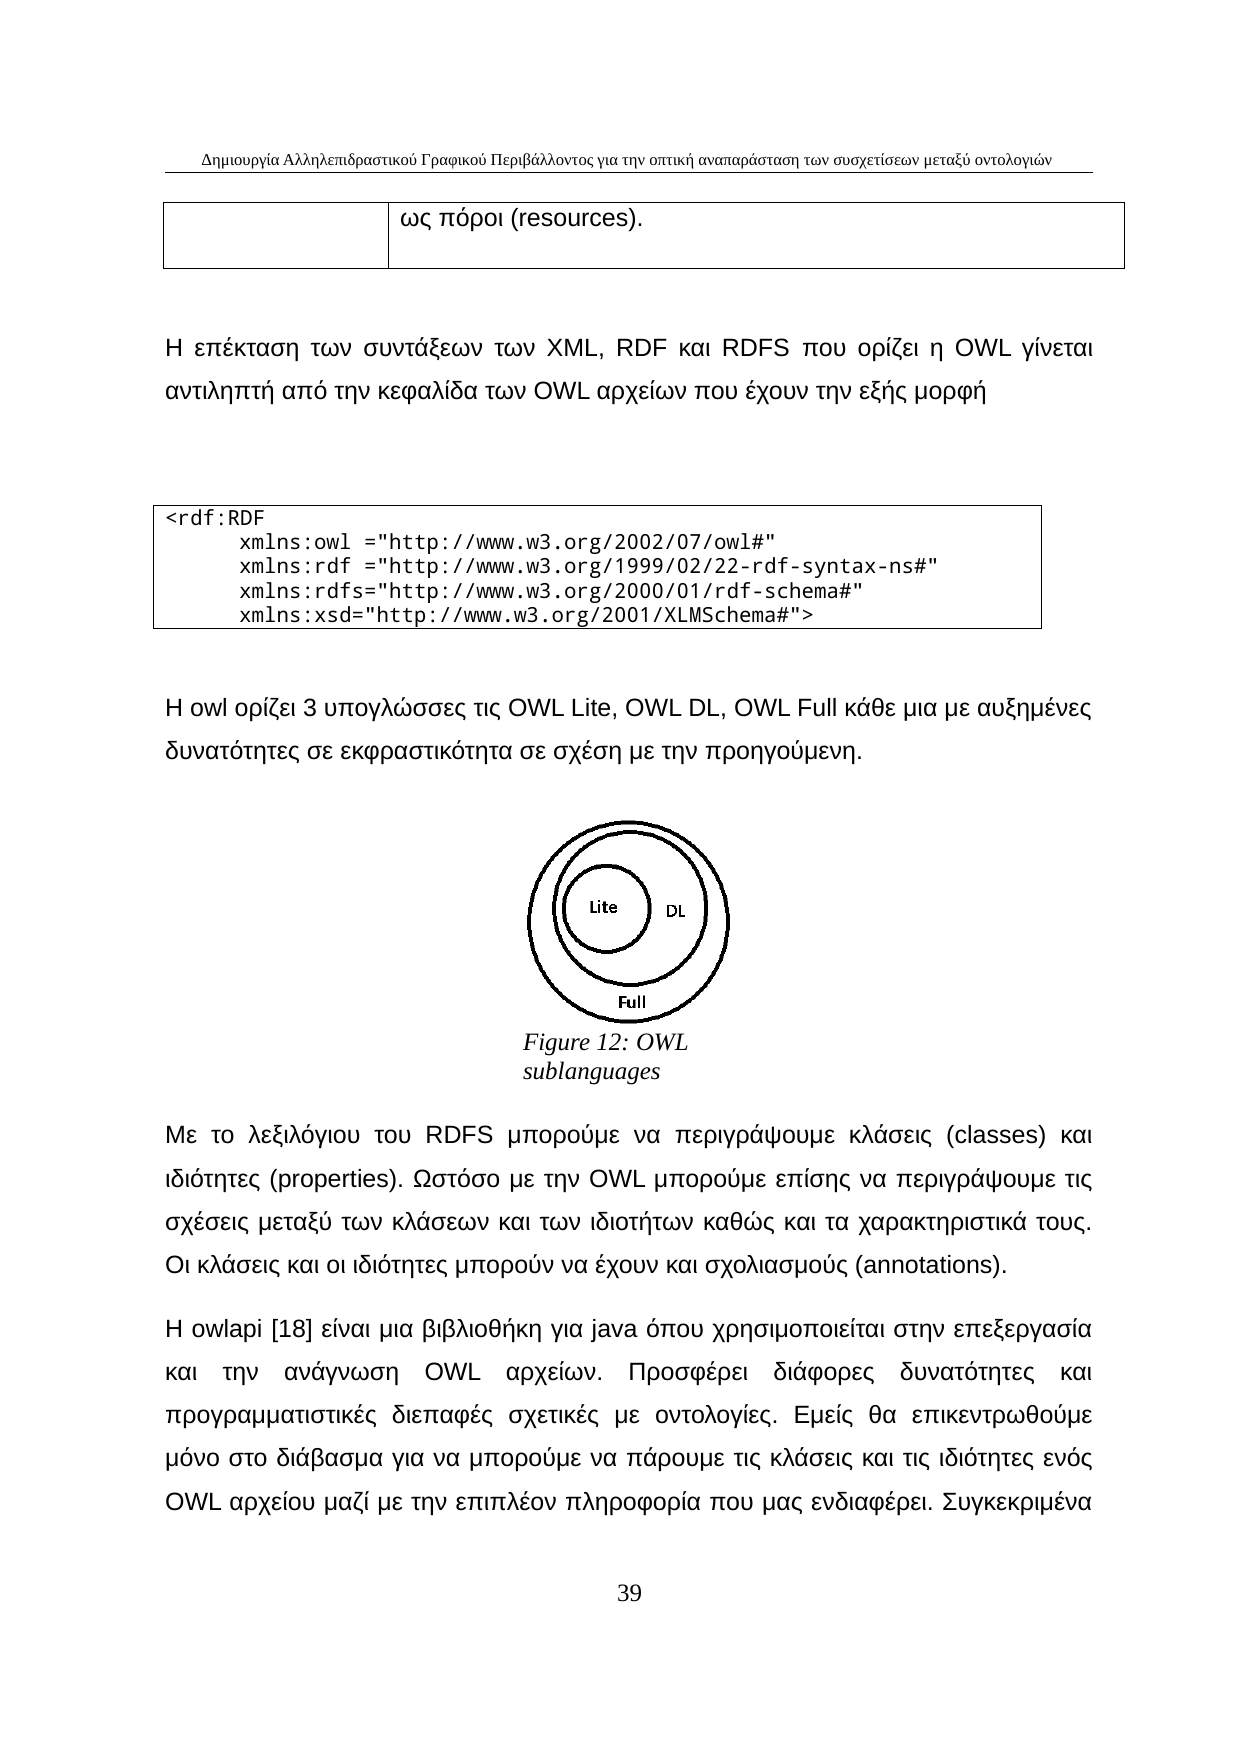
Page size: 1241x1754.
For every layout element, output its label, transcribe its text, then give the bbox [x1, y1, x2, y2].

table_header <rdf:RDF xmlns:owl ="http://www.w3.org/2002/07/owl#" xmlns:rdf ="http://www.w3.org/1999/02/22-rdf-syntax-ns#" xmlns:rdfs="http://www.w3.org/2000/01/rdf-schema#" xmlns:xsd="http://www.w3.org/2001/XLMSchema#"> [154, 506, 1041, 627]
table_cell [164, 203, 388, 267]
text Figure 12: OWL sublanguages [523, 1028, 736, 1085]
text Η owl ορίζει 3 υπογλώσσες τις OWL Lite, OWL DL, OWL Full κάθε μια με αυξημένες δυνατότητες σε εκφραστικότητα σε σχέση με την προηγούμενη. [165, 693, 1093, 764]
text Με το λεξιλόγιου του RDFS μπορούμε να περιγράψουμε κλάσεις (classes) και ιδιότητες (properties). Ωστόσο με την OWL μπορούμε επίσης να περιγράψουμε τις σχέσεις μεταξύ των κλάσεων και των ιδιοτήτων καθώς και τα χαρακτηριστικά τους. Οι κλάσεις και οι ιδιότητες μπορούν να έχουν και σχολιασμούς (annotations). [165, 1120, 1093, 1278]
picture [522, 812, 736, 1028]
table_cell ως πόροι (resources). [389, 203, 1124, 267]
text Η επέκταση των συντάξεων των XML, RDF και RDFS που ορίζει η OWL γίνεται αντιληπτή από την κεφαλίδα των OWL αρχείων που έχουν την εξής μορφή [165, 333, 1093, 405]
text Η owlapi [18] είναι μια βιβλιοθήκη για java όπου χρησιμοποιείται στην επεξεργασία και την ανάγνωση OWL αρχείων. Προσφέρει διάφορες δυνατότητες και προγραμματιστικές διεπαφές σχετικές με οντολογίες. Εμείς θα επικεντρωθούμε μόνο στο διάβασμα για να μπορούμε να πάρουμε τις κλάσεις και τις ιδιότητες ενός OWL αρχείου μαζί με την επιπλέον πληροφορία που μας ενδιαφέρει. Συγκεκριμένα [165, 1314, 1093, 1515]
